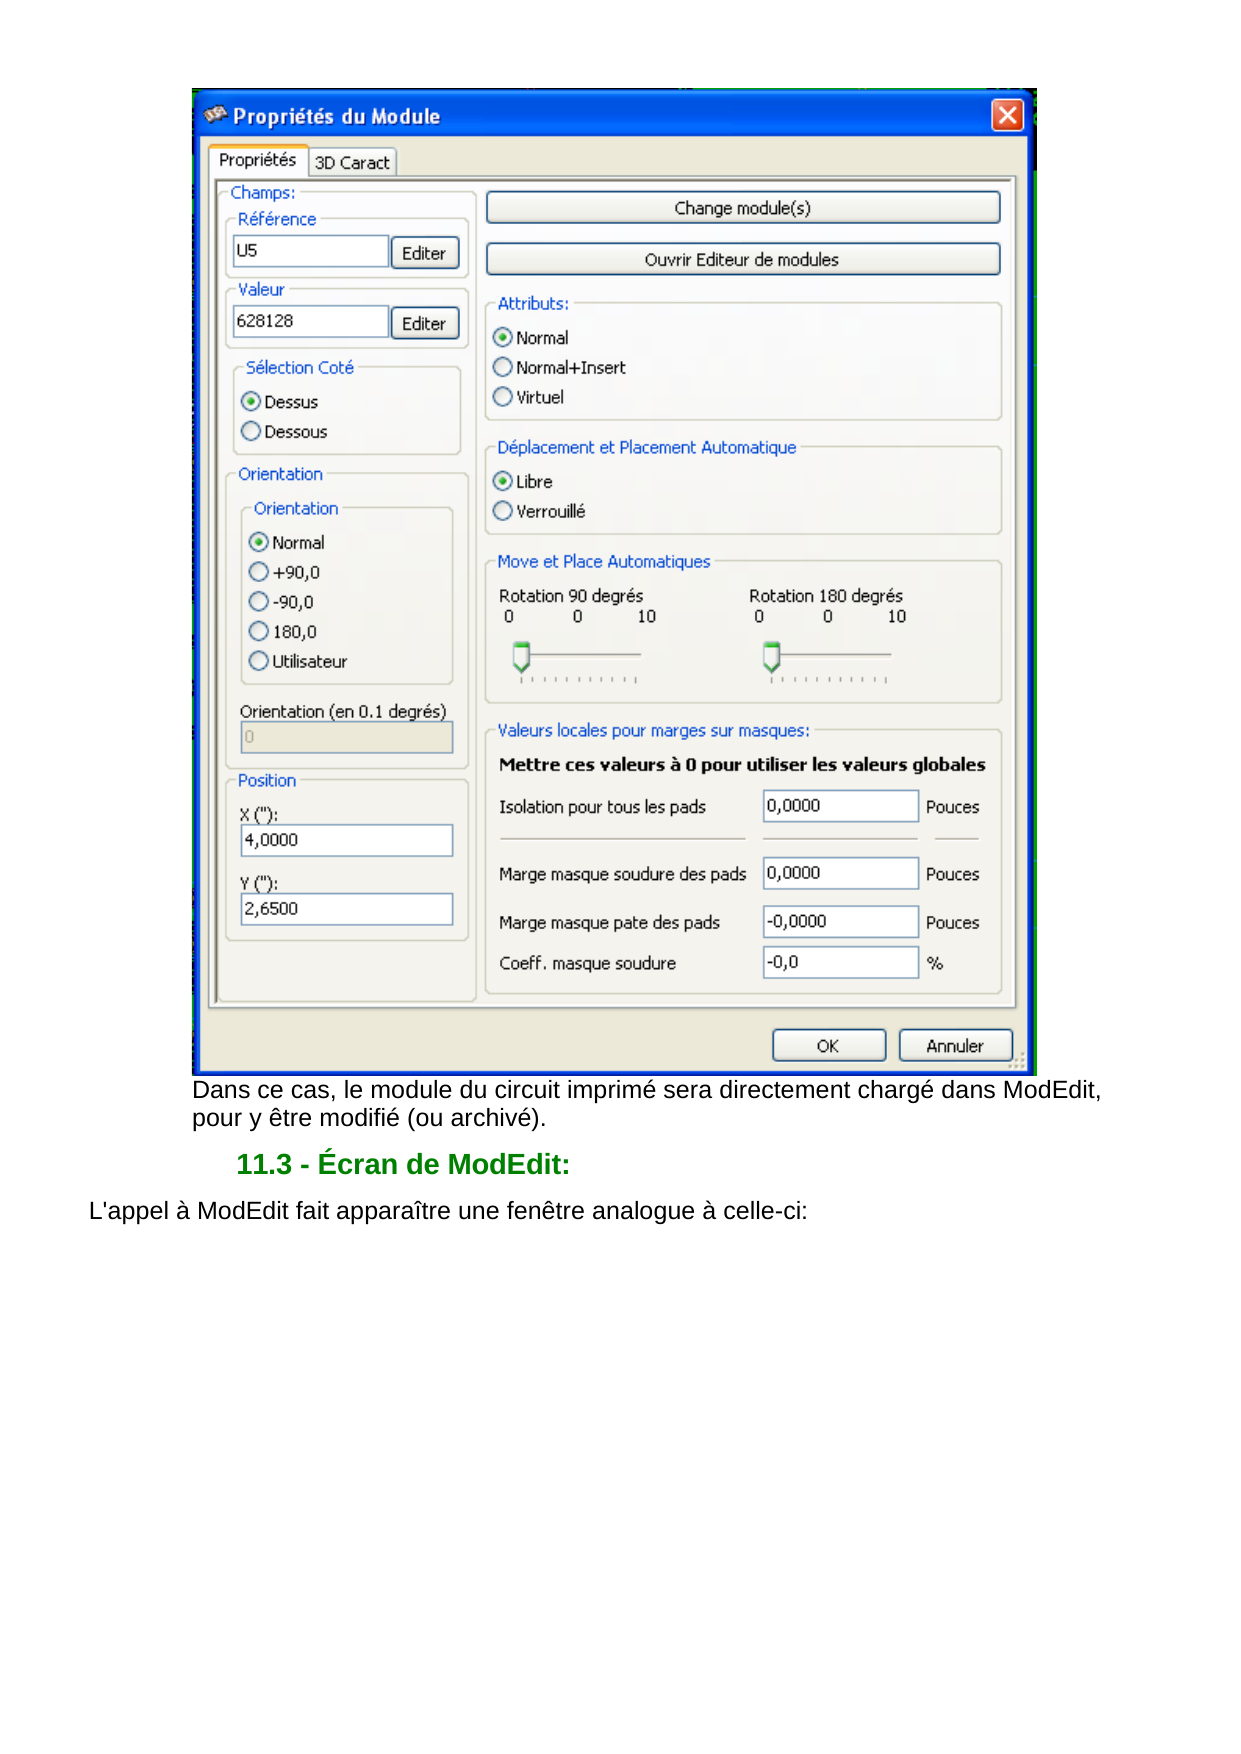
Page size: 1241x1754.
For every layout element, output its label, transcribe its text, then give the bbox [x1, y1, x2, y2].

text L'appel à ModEdit fait apparaître une fenêtre analogue à celle-ci: [88, 1197, 1152, 1225]
subtitle Écran de ModEdit: [162, 1148, 1152, 1181]
picture [191, 88, 1037, 1076]
list Dans ce cas, le module du circuit imprimé sera directement chargé dans ModEdit, pour y être modifié (ou archivé). [162, 88, 1152, 1132]
